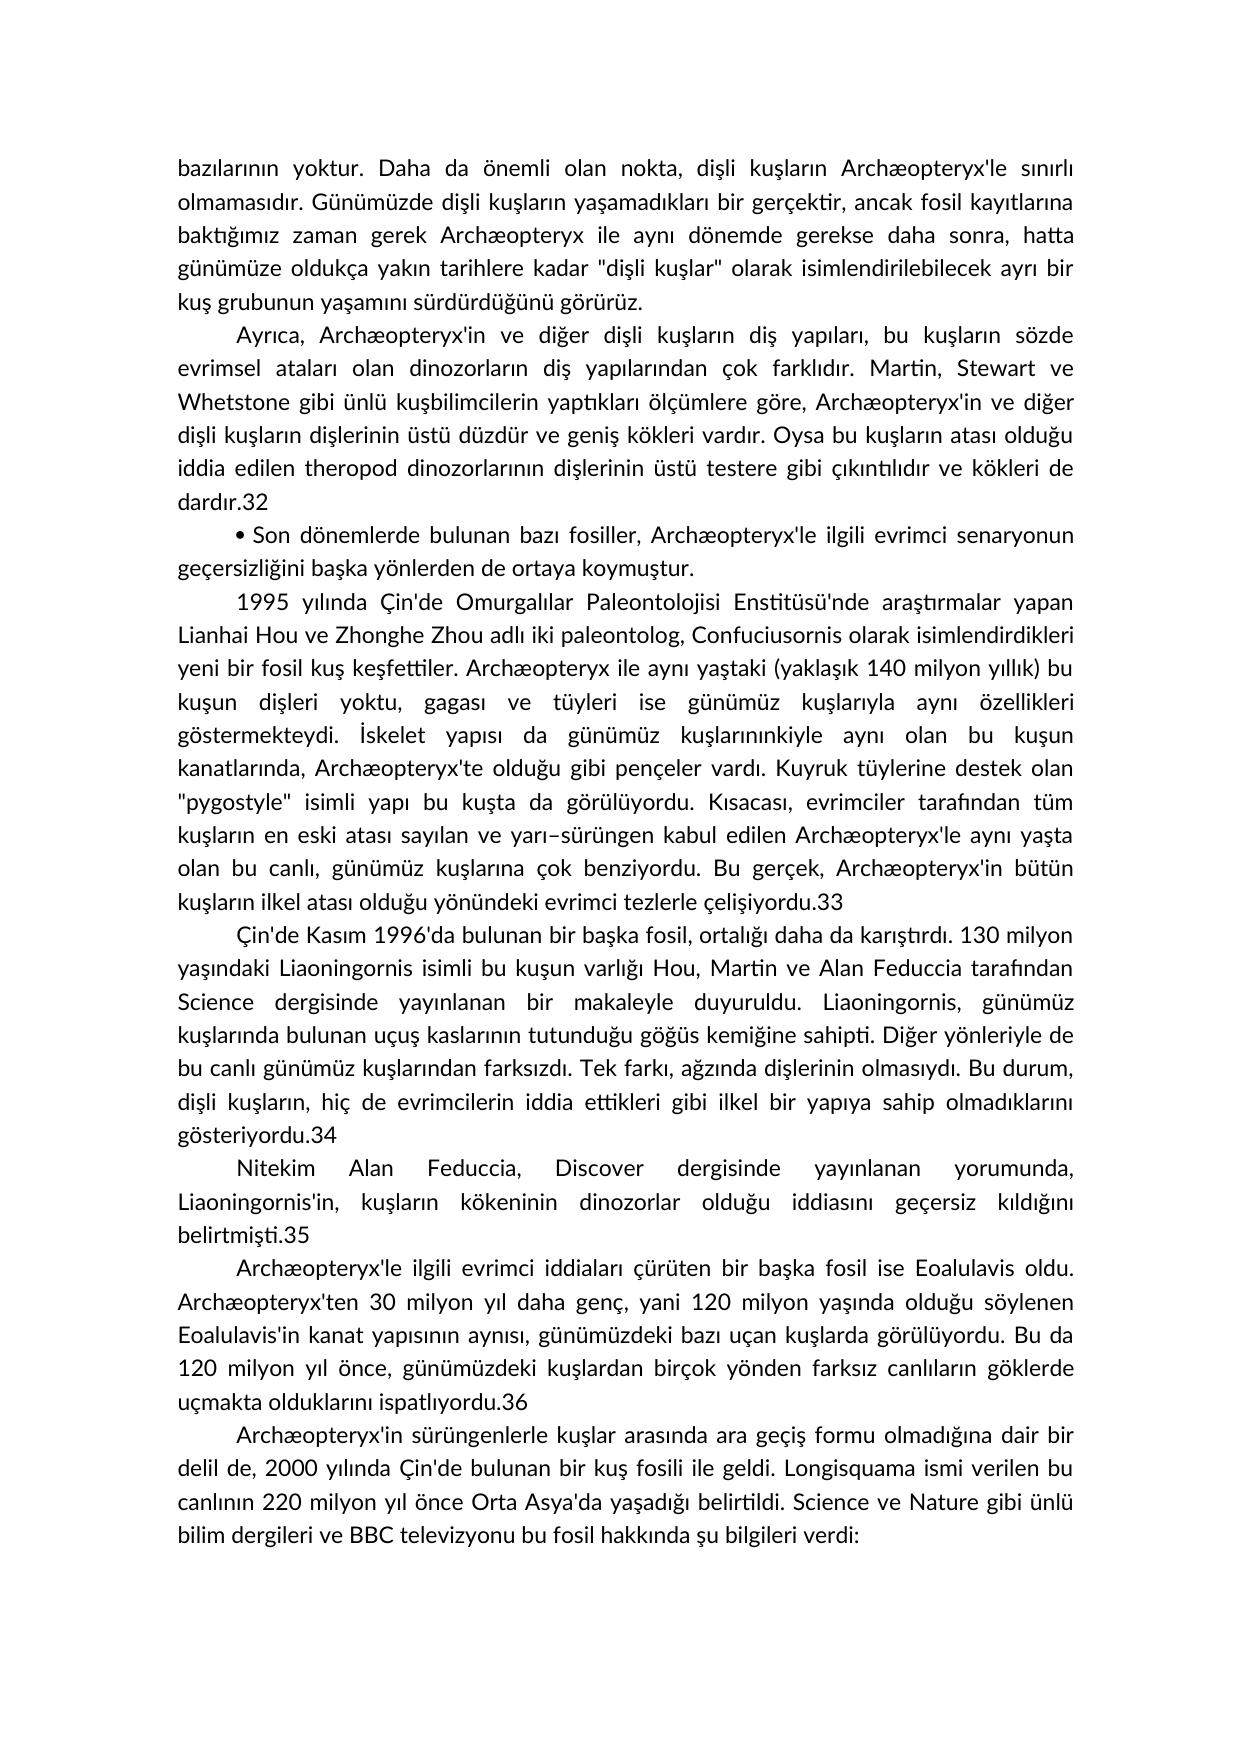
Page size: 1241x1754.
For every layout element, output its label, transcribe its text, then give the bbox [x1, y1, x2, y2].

text Çin'de Kasım 1996'da bulunan bir başka fosil, ortalığı daha da karıştırdı. 130 milyon yaşındaki Liaoningornis isimli bu kuşun varlığı Hou, Martin ve Alan Feduccia tarafından Science dergisinde yayınlanan bir makaleyle duyuruldu. Liaoningornis, günümüz kuşlarında bulunan uçuş kaslarının tutunduğu göğüs kemiğine sahipti. Diğer yönleriyle de bu canlı günümüz kuşlarından farksızdı. Tek farkı, ağzında dişlerinin olmasıydı. Bu durum, dişli kuşların, hiç de evrimcilerin iddia ettikleri gibi ilkel bir yapıya sahip olmadıklarını gösteriyordu.34 [177, 917, 1075, 1150]
list Son dönemlerde bulunan bazı fosiller, Archæopteryx'le ilgili evrimci senaryonun geçersizliğini başka yönlerden de ortaya koymuştur. [177, 517, 1075, 583]
text Archæopteryx'le ilgili evrimci iddiaları çürüten bir başka fosil ise Eoalulavis oldu. Archæopteryx'ten 30 milyon yıl daha genç, yani 120 milyon yaşında olduğu söylenen Eoalulavis'in kanat yapısının aynısı, günümüzdeki bazı uçan kuşlarda görülüyordu. Bu da 120 milyon yıl önce, günümüzdeki kuşlardan birçok yönden farksız canlıların göklerde uçmakta olduklarını ispatlıyordu.36 [177, 1250, 1075, 1417]
text Ayrıca, Archæopteryx'in ve diğer dişli kuşların diş yapıları, bu kuşların sözde evrimsel ataları olan dinozorların diş yapılarından çok farklıdır. Martin, Stewart ve Whetstone gibi ünlü kuşbilimcilerin yaptıkları ölçümlere göre, Archæopteryx'in ve diğer dişli kuşların dişlerinin üstü düzdür ve geniş kökleri vardır. Oysa bu kuşların atası olduğu iddia edilen theropod dinozorlarının dişlerinin üstü testere gibi çıkıntılıdır ve kökleri de dardır.32 [177, 317, 1075, 517]
text 1995 yılında Çin'de Omurgalılar Paleontolojisi Enstitüsü'nde araştırmalar yapan Lianhai Hou ve Zhonghe Zhou adlı iki paleontolog, Confuciusornis olarak isimlendirdikleri yeni bir fosil kuş keşfettiler. Archæopteryx ile aynı yaştaki (yaklaşık 140 milyon yıllık) bu kuşun dişleri yoktu, gagası ve tüyleri ise günümüz kuşlarıyla aynı özellikleri göstermekteydi. İskelet yapısı da günümüz kuşlarınınkiyle aynı olan bu kuşun kanatlarında, Archæopteryx'te olduğu gibi pençeler vardı. Kuyruk tüylerine destek olan "pygostyle" isimli yapı bu kuşta da görülüyordu. Kısacası, evrimciler tarafından tüm kuşların en eski atası sayılan ve yarı–sürüngen kabul edilen Archæopteryx'le aynı yaşta olan bu canlı, günümüz kuşlarına çok benziyordu. Bu gerçek, Archæopteryx'in bütün kuşların ilkel atası olduğu yönündeki evrimci tezlerle çelişiyordu.33 [177, 583, 1075, 917]
text Nitekim Alan Feduccia, Discover dergisinde yayınlanan yorumunda, Liaoningornis'in, kuşların kökeninin dinozorlar olduğu iddiasını geçersiz kıldığını belirtmişti.35 [177, 1150, 1075, 1250]
text Archæopteryx'in sürüngenlerle kuşlar arasında ara geçiş formu olmadığına dair bir delil de, 2000 yılında Çin'de bulunan bir kuş fosili ile geldi. Longisquama ismi verilen bu canlının 220 milyon yıl önce Orta Asya'da yaşadığı belirtildi. Science ve Nature gibi ünlü bilim dergileri ve BBC televizyonu bu fosil hakkında şu bilgileri verdi: [177, 1417, 1075, 1550]
text bazılarının yoktur. Daha da önemli olan nokta, dişli kuşların Archæopteryx'le sınırlı olmamasıdır. Günümüzde dişli kuşların yaşamadıkları bir gerçektir, ancak fosil kayıtlarına baktığımız zaman gerek Archæopteryx ile aynı dönemde gerekse daha sonra, hatta günümüze oldukça yakın tarihlere kadar "dişli kuşlar" olarak isimlendirilebilecek ayrı bir kuş grubunun yaşamını sürdürdüğünü görürüz. [177, 150, 1075, 317]
